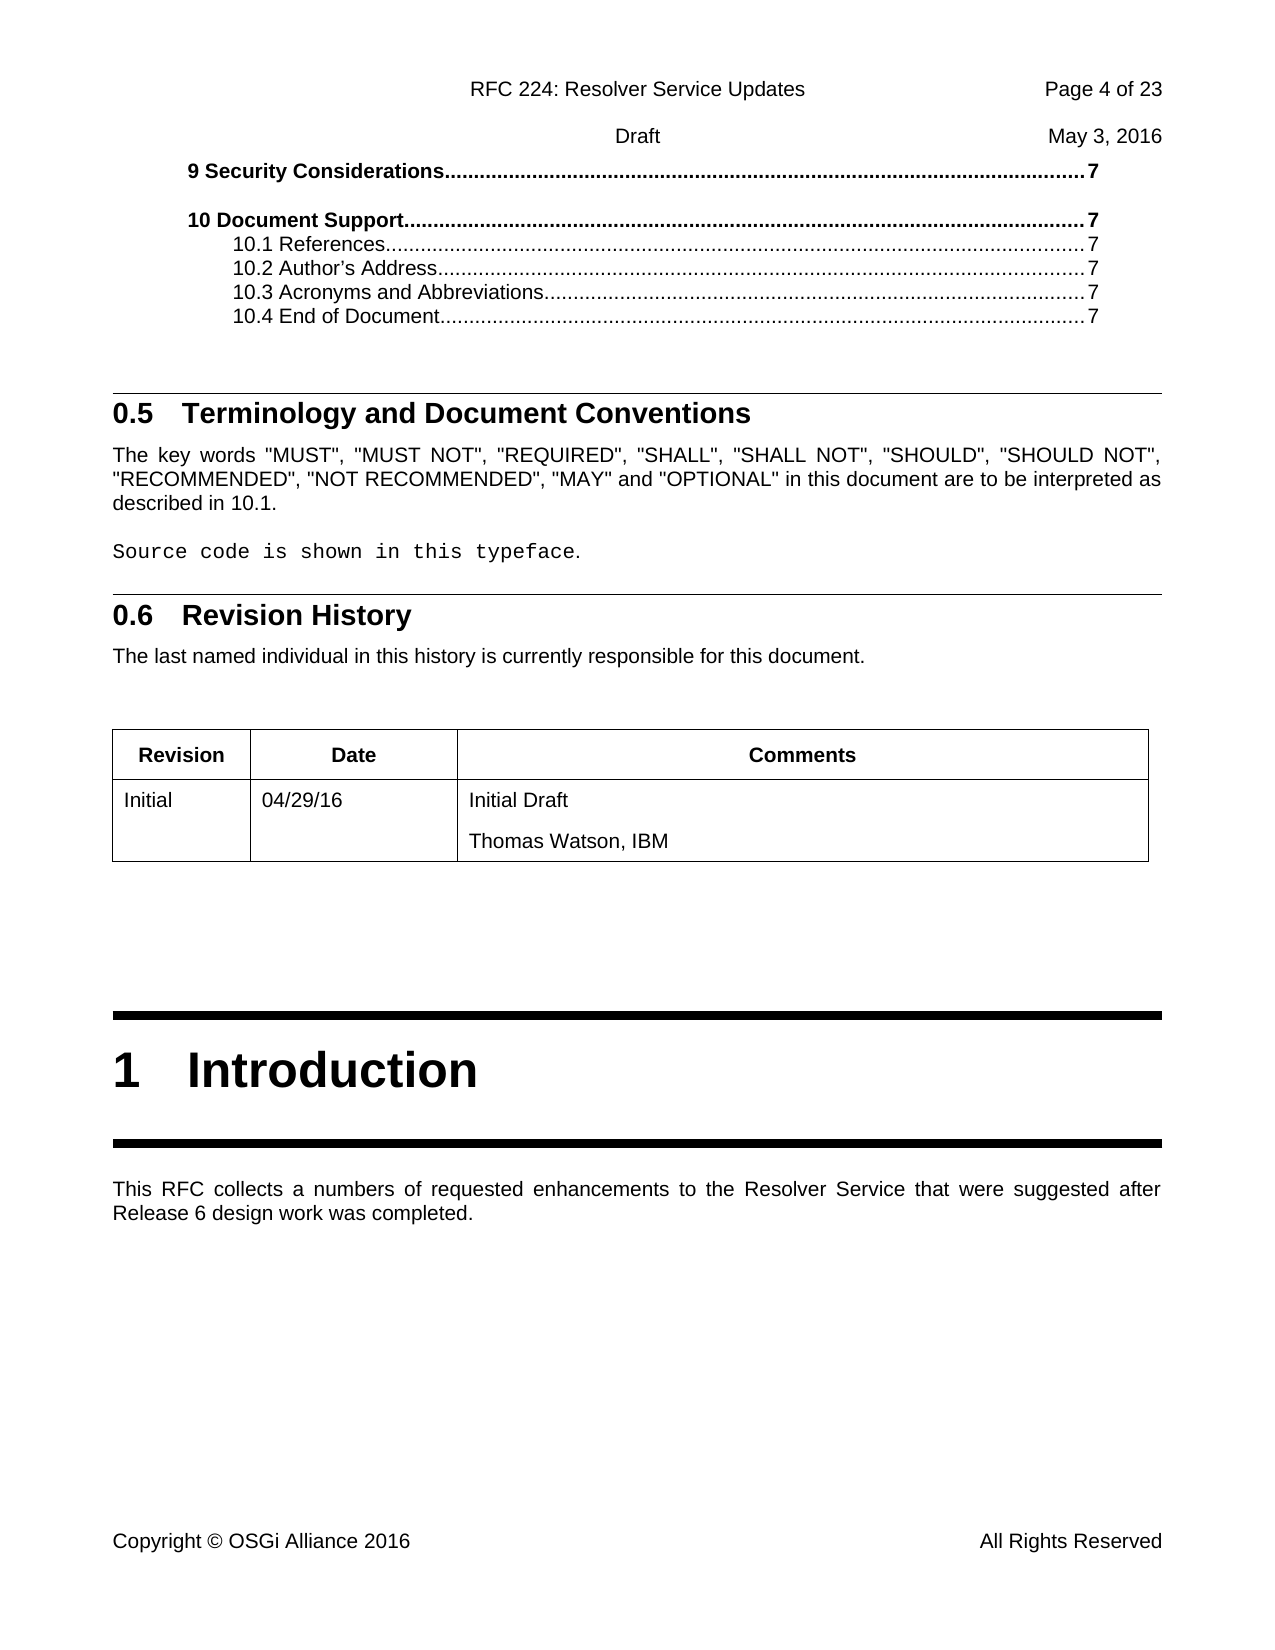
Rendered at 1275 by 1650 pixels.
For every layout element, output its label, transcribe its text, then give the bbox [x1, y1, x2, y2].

text The key words "MUST", "MUST NOT", "REQUIRED", "SHALL", "SHALL NOT", "SHOULD", "SHOULD NOT", "RECOMMENDED", "NOT RECOMMENDED", "MAY" and "OPTIONAL" in this document are to be interpreted as described in 1. [112, 442, 1162, 514]
table_cell 04/29/16 [251, 780, 457, 861]
text Source code is shown in this typeface. [112, 539, 1162, 565]
table_header Date [251, 730, 457, 779]
table_header Revision [113, 730, 250, 779]
text 9 Security Considerations 7 [187, 159, 1162, 183]
text This RFC collects a numbers of requested enhancements to the Resolver Service that were suggested after Release 6 design work was completed. [112, 1177, 1162, 1225]
text The last named individual in this history is currently responsible for this document. [112, 643, 1162, 667]
subtitle Introduction [112, 1012, 1162, 1148]
text 10.3 Acronyms and Abbreviations 7 [232, 280, 1162, 304]
subtitle Revision History [112, 595, 1162, 631]
text 10.4 End of Document 7 [232, 304, 1162, 328]
table_header Comments [458, 730, 1148, 779]
table_cell Initial Draft Thomas Watson, IBM [458, 780, 1148, 861]
table_cell Initial [113, 780, 250, 861]
text 10.1 References 7 [232, 232, 1162, 256]
text 10 Document Support 7 [187, 208, 1162, 232]
text 10.2 Author’s Address 7 [232, 256, 1162, 280]
subtitle Terminology and Document Conventions [112, 394, 1162, 430]
